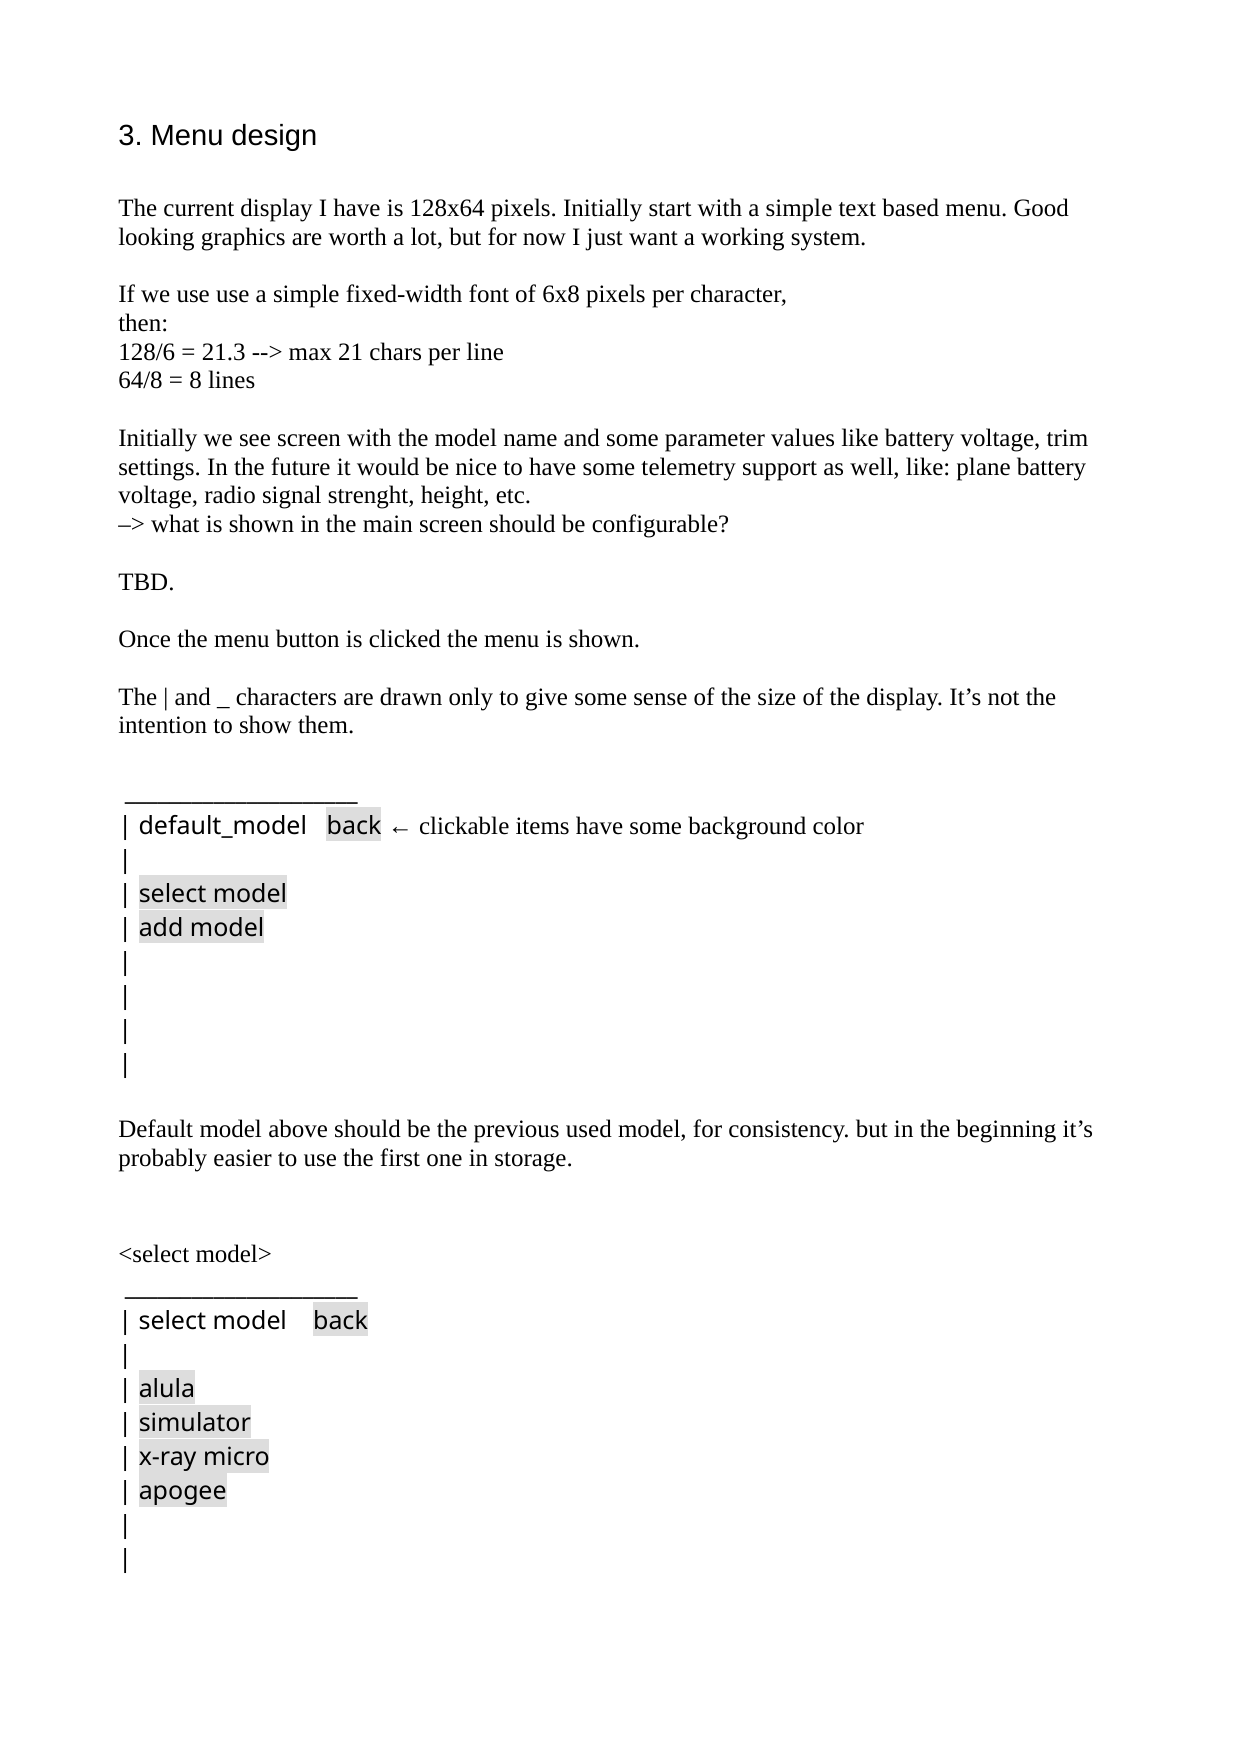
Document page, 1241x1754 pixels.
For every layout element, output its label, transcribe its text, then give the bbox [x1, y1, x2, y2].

subtitle 3. Menu design [118, 118, 1122, 152]
text | [118, 1336, 1122, 1370]
text | simulator [118, 1404, 1122, 1438]
text The | and _ characters are drawn only to give some sense of the size of the display. It’s not the intention to show them. [118, 682, 1122, 739]
text | add model [118, 909, 1122, 943]
text | alula [118, 1370, 1122, 1404]
text The current display I have is 128x64 pixels. Initially start with a simple text based menu. Good looking graphics are worth a lot, but for now I just want a working system. [118, 193, 1122, 250]
text | select model [118, 875, 1122, 909]
text _____________________ [118, 773, 1122, 807]
text | default_model back ← clickable items have some background color [118, 807, 1122, 841]
text If we use use a simple fixed-width font of 6x8 pixels per character, [118, 279, 1122, 308]
text | [118, 943, 1122, 978]
text | [118, 1046, 1122, 1080]
text | x-ray micro [118, 1438, 1122, 1473]
text –> what is shown in the main screen should be configurable? [118, 509, 1122, 538]
text | [118, 1541, 1122, 1575]
text TBD. [118, 567, 1122, 595]
text | select model back [118, 1302, 1122, 1336]
text Once the menu button is clicked the menu is shown. [118, 624, 1122, 653]
text | [118, 841, 1122, 875]
text 64/8 = 8 lines [118, 365, 1122, 394]
text Default model above should be the previous used model, for consistency. but in the beginning it’s probably easier to use the first one in storage. [118, 1114, 1122, 1171]
text 128/6 = 21.3 --> max 21 chars per line [118, 337, 1122, 365]
text | [118, 1507, 1122, 1541]
text Initially we see screen with the model name and some parameter values like battery voltage, trim settings. In the future it would be nice to have some telemetry support as well, like: plane battery voltage, radio signal strenght, height, etc. [118, 423, 1122, 509]
text | [118, 978, 1122, 1012]
text then: [118, 308, 1122, 337]
text | apogee [118, 1473, 1122, 1507]
text | [118, 1012, 1122, 1046]
text _____________________ [118, 1268, 1122, 1302]
text <select model> [118, 1239, 1122, 1268]
